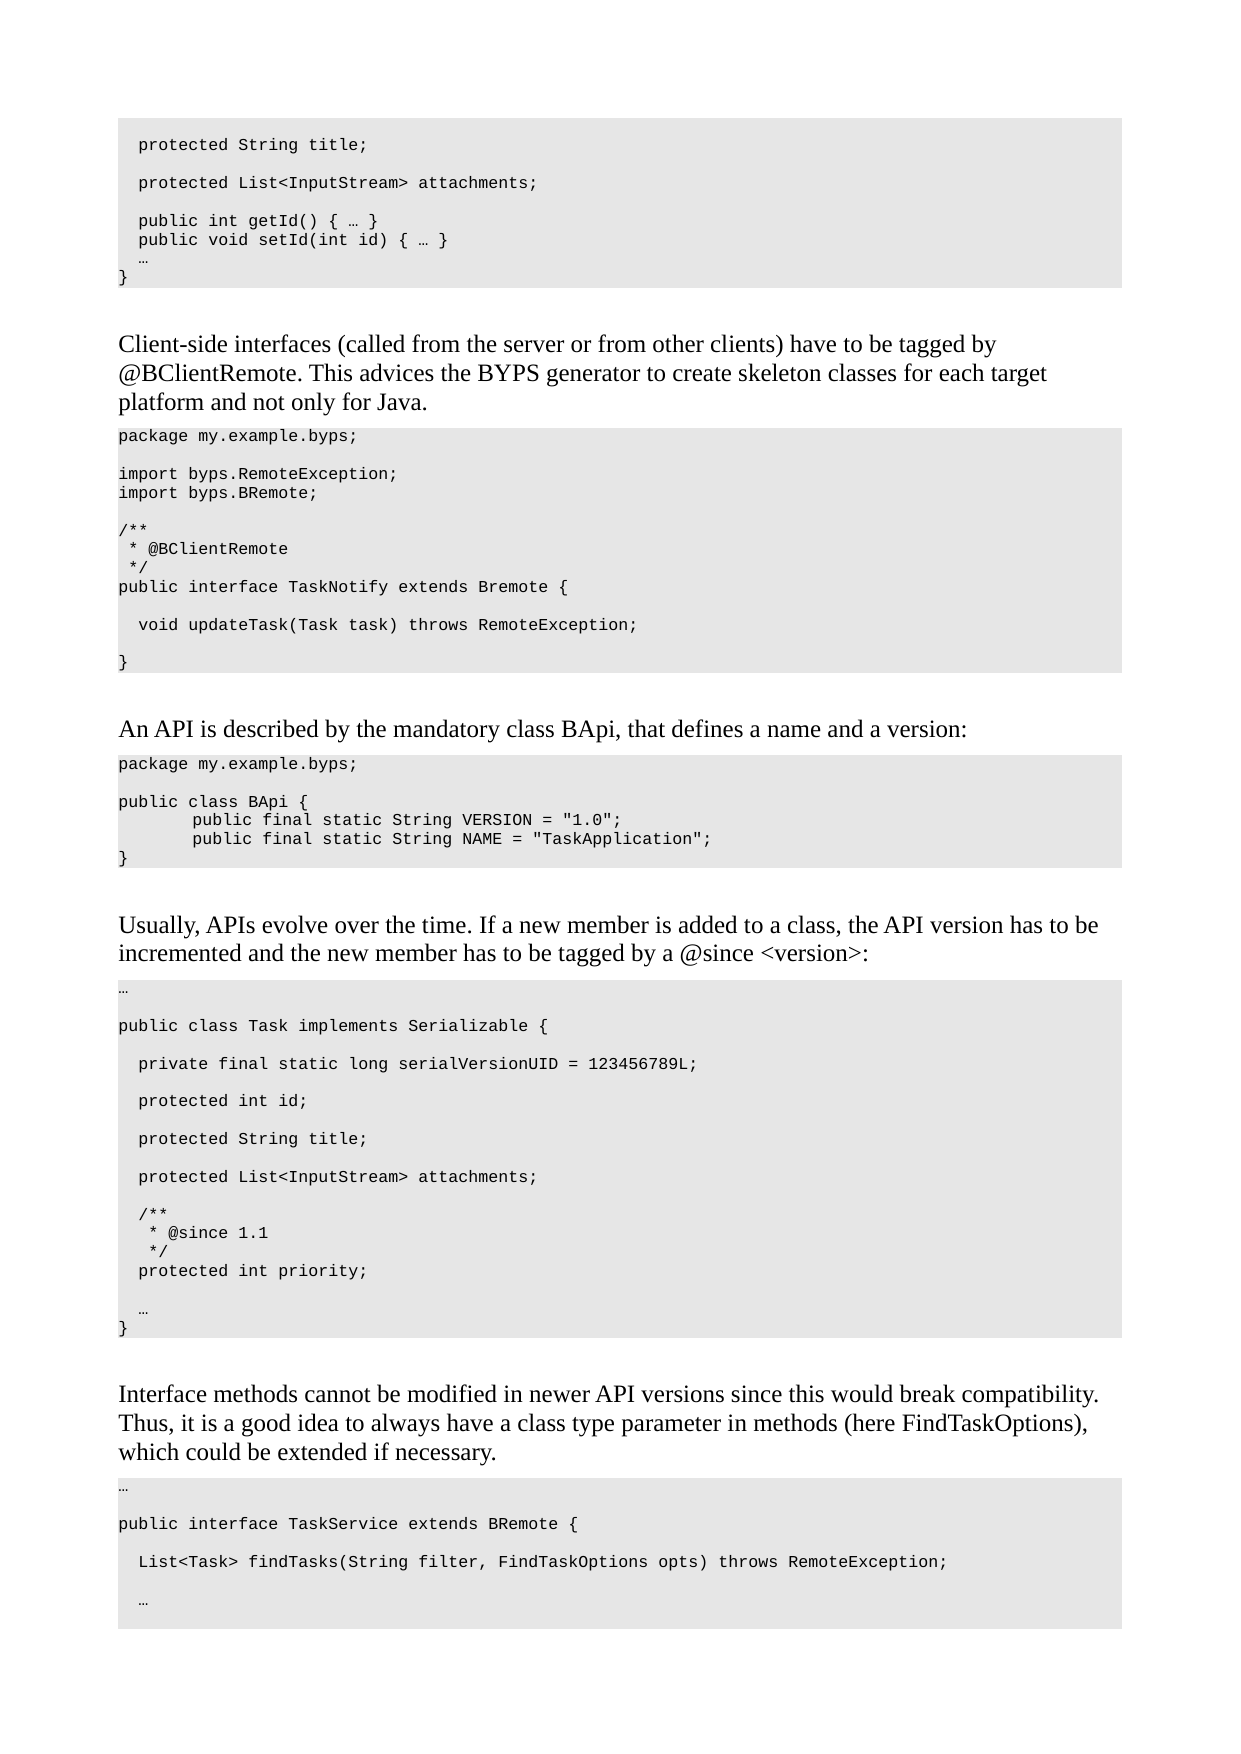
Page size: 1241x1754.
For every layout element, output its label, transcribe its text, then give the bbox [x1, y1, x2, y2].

text protected String title; [118, 137, 1122, 156]
text List<Task> findTasks(String filter, FindTaskOptions opts) throws RemoteException; [118, 1553, 1122, 1572]
text package my.example.byps; [118, 755, 1122, 774]
text * @since 1.1 [118, 1225, 1122, 1244]
text public class Task implements Serializable { [118, 1017, 1122, 1036]
text … [118, 1478, 1122, 1497]
text public interface TaskNotify extends Bremote { [118, 579, 1122, 597]
text public final static String NAME = "TaskApplication"; [118, 831, 1122, 850]
text } [118, 1319, 1122, 1338]
text protected String title; [118, 1131, 1122, 1149]
text */ [118, 1244, 1122, 1263]
text … [118, 980, 1122, 999]
text … [118, 1591, 1122, 1610]
text private final static long serialVersionUID = 123456789L; [118, 1055, 1122, 1074]
text protected int id; [118, 1093, 1122, 1112]
text Interface methods cannot be modified in newer API versions since this would break compatibility. Thus, it is a good idea to always have a class type parameter in methods (here FindTaskOptions), which could be extended if necessary. [118, 1379, 1122, 1466]
text Client-side interfaces (called from the server or from other clients) have to be tagged by @BClientRemote. This advices the BYPS generator to create skeleton classes for each target platform and not only for Java. [118, 329, 1122, 415]
text public interface TaskService extends BRemote { [118, 1516, 1122, 1534]
text import byps.BRemote; [118, 484, 1122, 503]
text protected List<InputStream> attachments; [118, 175, 1122, 193]
text … [118, 250, 1122, 269]
text Usually, APIs evolve over the time. If a new member is added to a class, the API version has to be incremented and the new member has to be tagged by a @since <version>: [118, 910, 1122, 967]
text protected int priority; [118, 1263, 1122, 1281]
text } [118, 269, 1122, 288]
text void updateTask(Task task) throws RemoteException; [118, 616, 1122, 635]
text package my.example.byps; [118, 428, 1122, 447]
text import byps.RemoteException; [118, 466, 1122, 484]
text public class BApi { [118, 793, 1122, 812]
text public int getId() { … } [118, 212, 1122, 231]
text public void setId(int id) { … } [118, 231, 1122, 250]
text /** [118, 1206, 1122, 1225]
text } [118, 654, 1122, 673]
text */ [118, 560, 1122, 579]
text … [118, 1300, 1122, 1319]
text protected List<InputStream> attachments; [118, 1168, 1122, 1187]
text An API is described by the mandatory class BApi, that defines a name and a version: [118, 714, 1122, 743]
text /** [118, 522, 1122, 541]
text public final static String VERSION = "1.0"; [118, 812, 1122, 831]
text } [118, 850, 1122, 868]
text * @BClientRemote [118, 541, 1122, 560]
